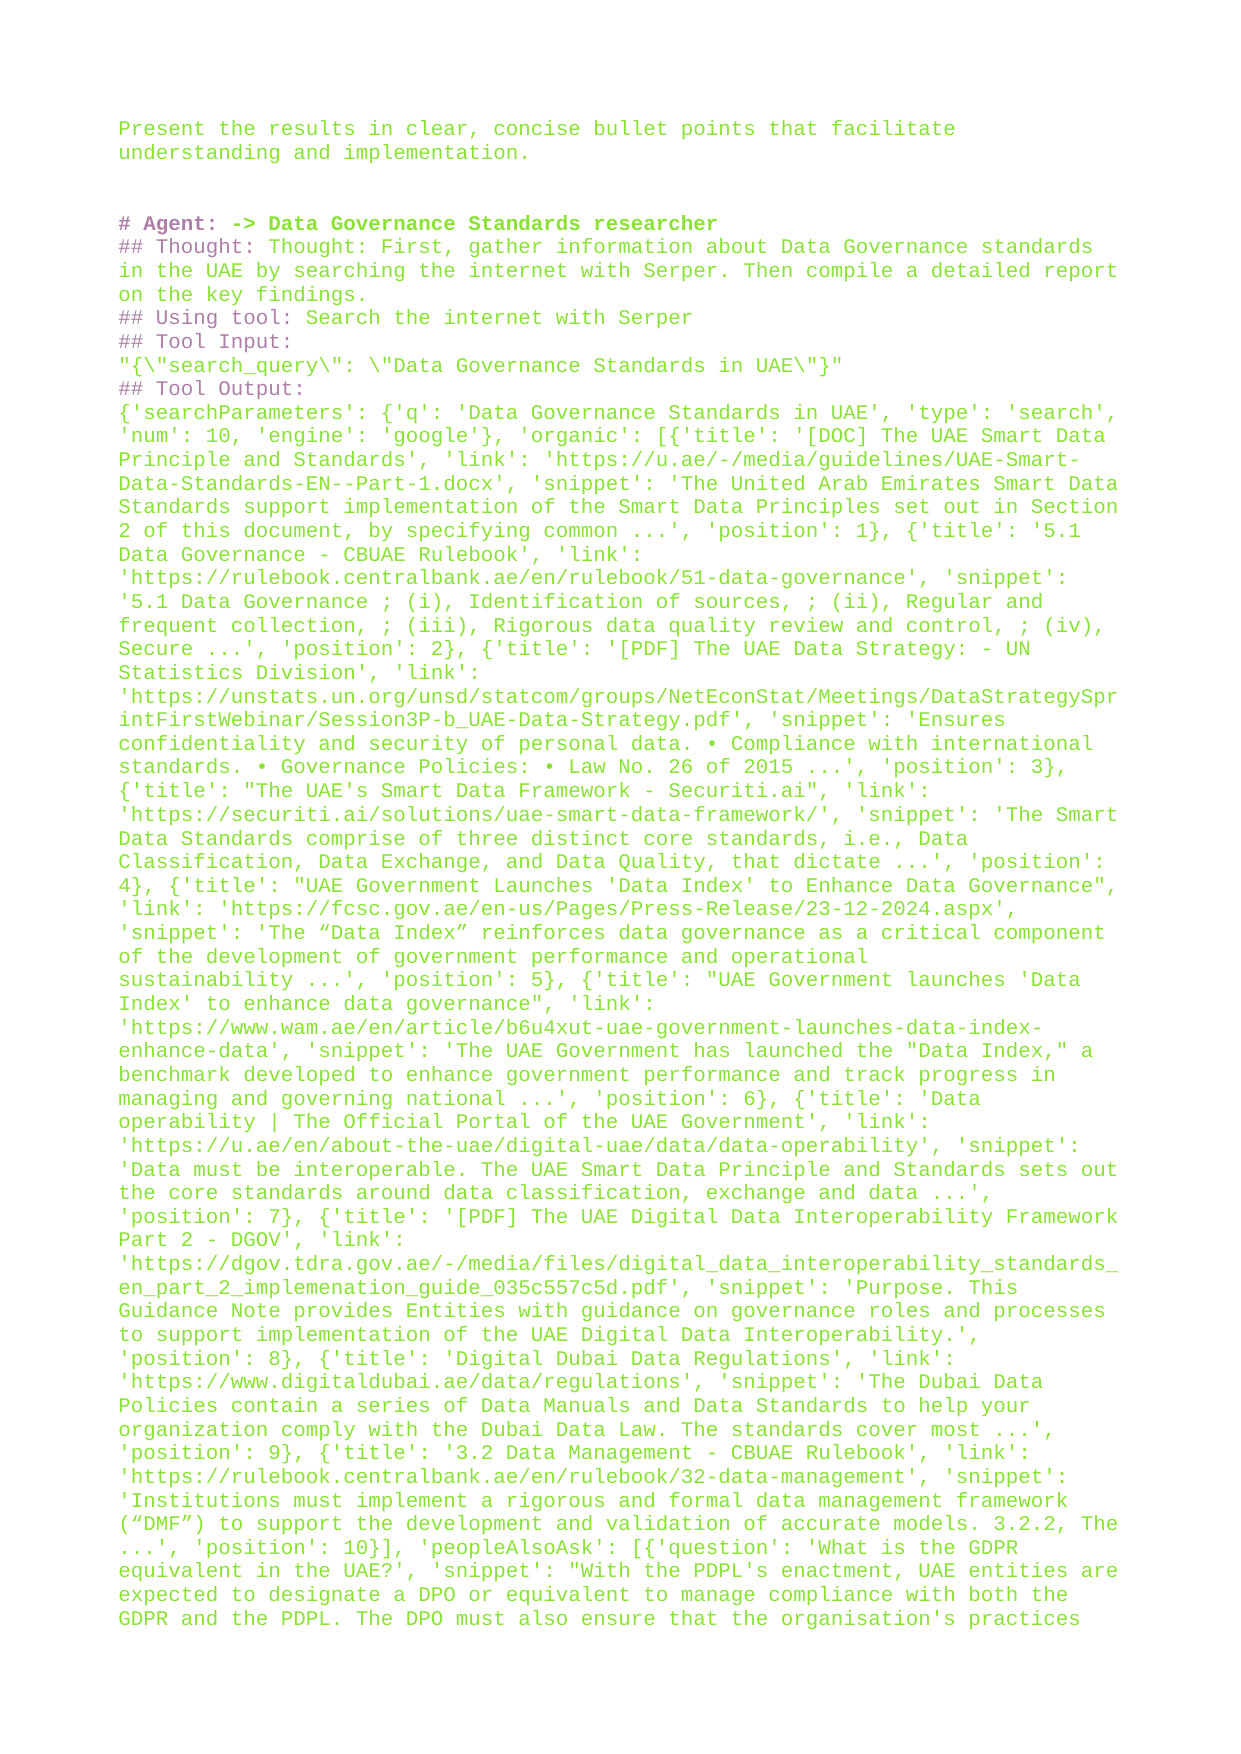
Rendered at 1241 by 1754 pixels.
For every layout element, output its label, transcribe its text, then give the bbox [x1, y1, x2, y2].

text # Agent: -> Data Governance Standards researcher [118, 213, 1122, 236]
text ## Tool Input: [118, 331, 1122, 354]
text Present the results in clear, concise bullet points that facilitate understanding and implementation. [118, 118, 1122, 165]
text {'searchParameters': {'q': 'Data Governance Standards in UAE', 'type': 'search', 'num': 10, 'engine': 'google'}, 'organic': [{'title': '[DOC] The UAE Smart Data Principle and Standards', 'link': 'https://u.ae/-/media/guidelines/UAE-Smart-Data-Standards-EN--Part-1.docx', 'snippet': 'The United Arab Emirates Smart Data Standards support implementation of the Smart Data Principles set out in Section 2 of this document, by specifying common ...', 'position': 1}, {'title': '5.1 Data Governance - CBUAE Rulebook', 'link': 'https://rulebook.centralbank.ae/en/rulebook/51-data-governance', 'snippet': '5.1 Data Governance ; (i), Identification of sources, ; (ii), Regular and frequent collection, ; (iii), Rigorous data quality review and control, ; (iv), Secure ...', 'position': 2}, {'title': '[PDF] The UAE Data Strategy: - UN Statistics Division', 'link': 'https://unstats.un.org/unsd/statcom/groups/NetEconStat/Meetings/DataStrategySprintFirstWebinar/Session3P-b_UAE-Data-Strategy.pdf', 'snippet': 'Ensures confidentiality and security of personal data. • Compliance with international standards. • Governance Policies: • Law No. 26 of 2015 ...', 'position': 3}, {'title': "The UAE's Smart Data Framework - Securiti.ai", 'link': 'https://securiti.ai/solutions/uae-smart-data-framework/', 'snippet': 'The Smart Data Standards comprise of three distinct core standards, i.e., Data Classification, Data Exchange, and Data Quality, that dictate ...', 'position': 4}, {'title': "UAE Government Launches 'Data Index' to Enhance Data Governance", 'link': 'https://fcsc.gov.ae/en-us/Pages/Press-Release/23-12-2024.aspx', 'snippet': 'The “Data Index” reinforces data governance as a critical component of the development of government performance and operational sustainability ...', 'position': 5}, {'title': "UAE Government launches 'Data Index' to enhance data governance", 'link': 'https://www.wam.ae/en/article/b6u4xut-uae-government-launches-data-index-enhance-data', 'snippet': 'The UAE Government has launched the "Data Index," a benchmark developed to enhance government performance and track progress in managing and governing national ...', 'position': 6}, {'title': 'Data operability | The Official Portal of the UAE Government', 'link': 'https://u.ae/en/about-the-uae/digital-uae/data/data-operability', 'snippet': 'Data must be interoperable. The UAE Smart Data Principle and Standards sets out the core standards around data classification, exchange and data ...', 'position': 7}, {'title': '[PDF] The UAE Digital Data Interoperability Framework Part 2 - DGOV', 'link': 'https://dgov.tdra.gov.ae/-/media/files/digital_data_interoperability_standards_en_part_2_implemenation_guide_035c557c5d.pdf', 'snippet': 'Purpose. This Guidance Note provides Entities with guidance on governance roles and processes to support implementation of the UAE Digital Data Interoperability.', 'position': 8}, {'title': 'Digital Dubai Data Regulations', 'link': 'https://www.digitaldubai.ae/data/regulations', 'snippet': 'The Dubai Data Policies contain a series of Data Manuals and Data Standards to help your organization comply with the Dubai Data Law. The standards cover most ...', 'position': 9}, {'title': '3.2 Data Management - CBUAE Rulebook', 'link': 'https://rulebook.centralbank.ae/en/rulebook/32-data-management', 'snippet': 'Institutions must implement a rigorous and formal data management framework (“DMF”) to support the development and validation of accurate models. 3.2.2, The ...', 'position': 10}], 'peopleAlsoAsk': [{'question': 'What is the GDPR equivalent in the UAE?', 'snippet': "With the PDPL's enactment, UAE entities are expected to designate a DPO or equivalent to manage compliance with both the GDPR and the PDPL. The DPO must also ensure that the organisation's practices [118, 402, 1122, 1631]
text ## Using tool: Search the internet with Serper [118, 307, 1122, 331]
text "{\"search_query\": \"Data Governance Standards in UAE\"}" [118, 354, 1122, 378]
text ## Thought: Thought: First, gather information about Data Governance standards in the UAE by searching the internet with Serper. Then compile a detailed report on the key findings. [118, 236, 1122, 307]
text ## Tool Output: [118, 378, 1122, 402]
